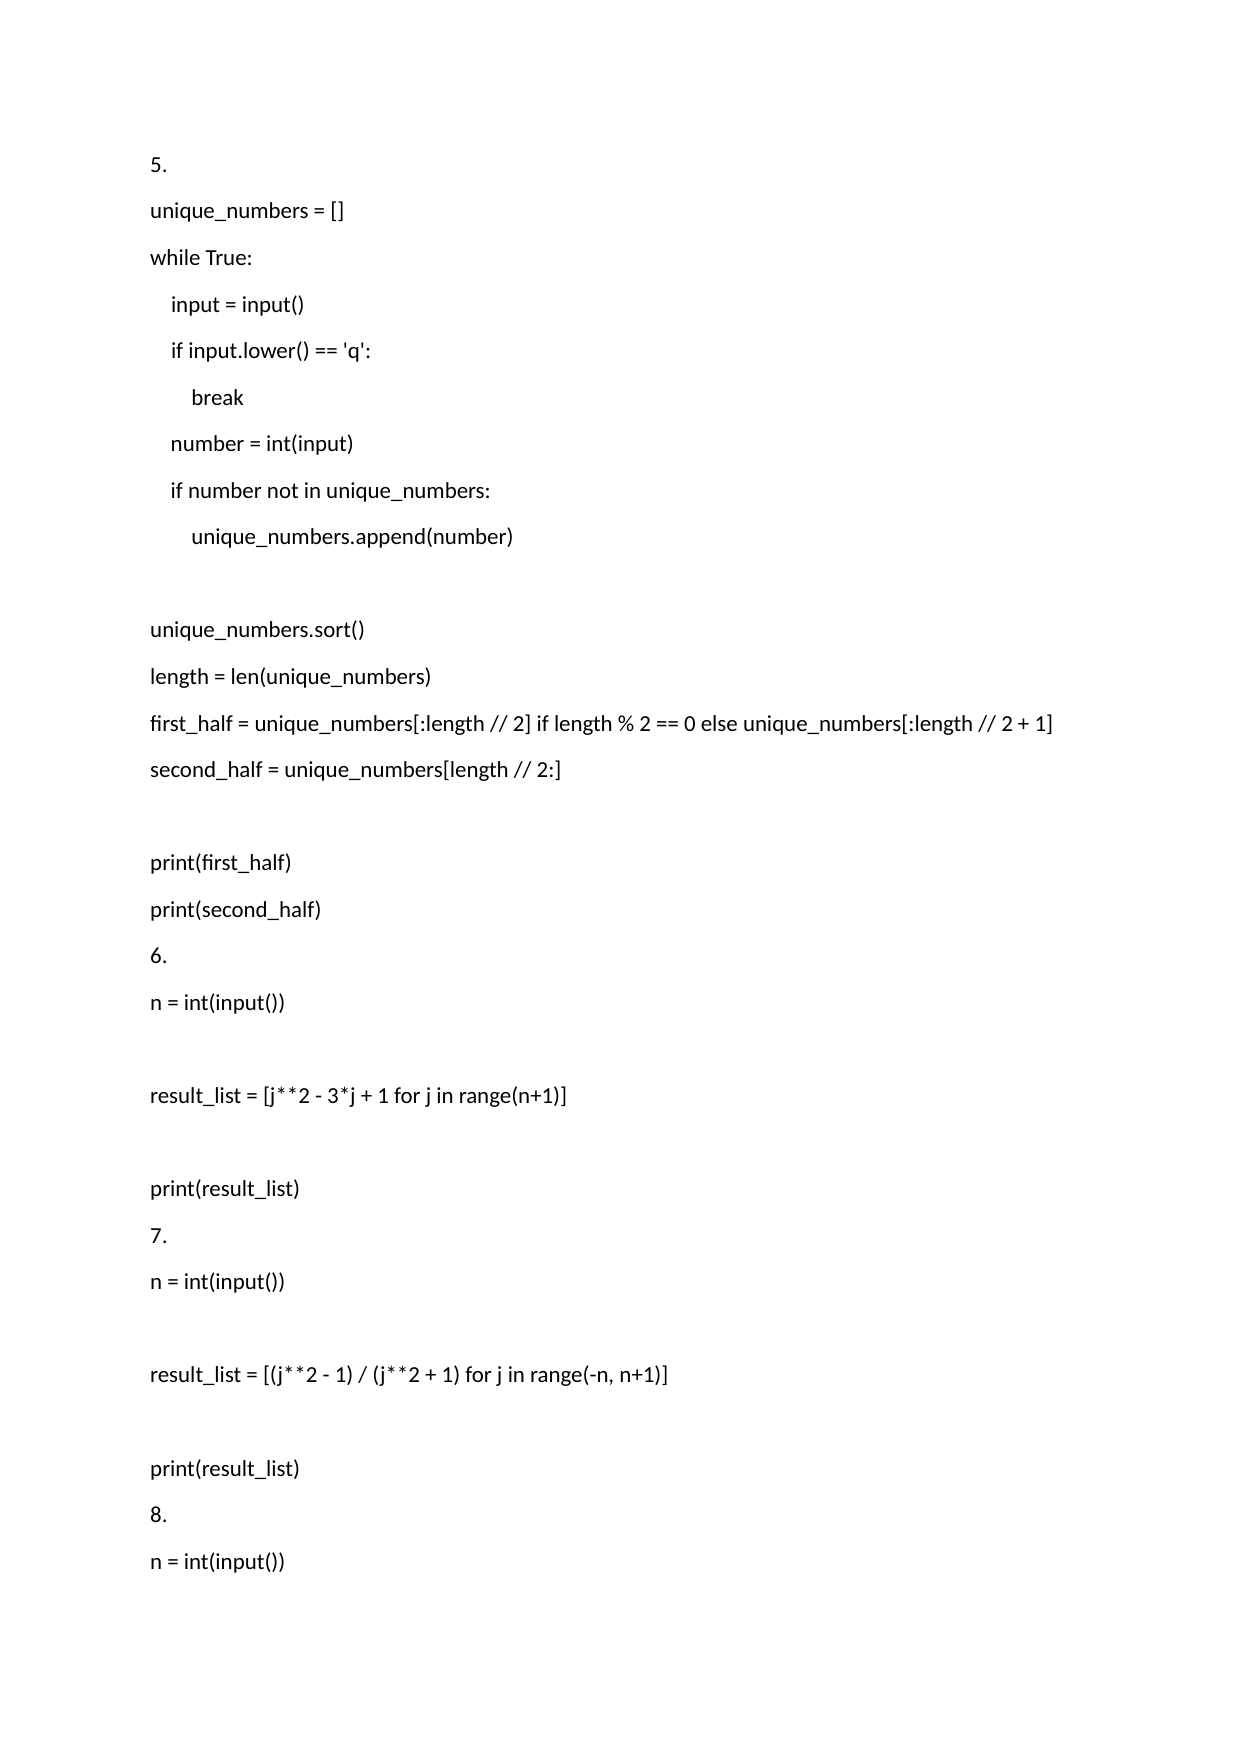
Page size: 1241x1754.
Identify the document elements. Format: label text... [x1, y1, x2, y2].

text first_half = unique_numbers[:length // 2] if length % 2 == 0 else unique_numbers[:length // 2 + 1] [150, 709, 1090, 737]
text 6. [150, 942, 1090, 969]
text second_half = unique_numbers[length // 2:] [150, 755, 1090, 783]
text if input.lower() == 'q': [150, 336, 1090, 364]
text input = input() [150, 290, 1090, 318]
text unique_numbers.append(number) [150, 522, 1090, 551]
text if number not in unique_numbers: [150, 476, 1090, 504]
text result_list = [(j**2 - 1) / (j**2 + 1) for j in range(-n, n+1)] [150, 1361, 1090, 1389]
text result_list = [j**2 - 3*j + 1 for j in range(n+1)] [150, 1081, 1090, 1109]
text print(result_list) [150, 1174, 1090, 1202]
text while True: [150, 243, 1090, 271]
text n = int(input()) [150, 1547, 1090, 1575]
text length = len(unique_numbers) [150, 662, 1090, 690]
text 7. [150, 1221, 1090, 1249]
text number = int(input) [150, 429, 1090, 457]
text n = int(input()) [150, 1267, 1090, 1296]
text print(result_list) [150, 1454, 1090, 1482]
text n = int(input()) [150, 988, 1090, 1016]
text unique_numbers = [] [150, 197, 1090, 224]
text print(first_half) [150, 848, 1090, 876]
text break [150, 383, 1090, 411]
text print(second_half) [150, 895, 1090, 923]
text unique_numbers.sort() [150, 616, 1090, 644]
text 5. [150, 150, 1090, 178]
text 8. [150, 1500, 1090, 1528]
